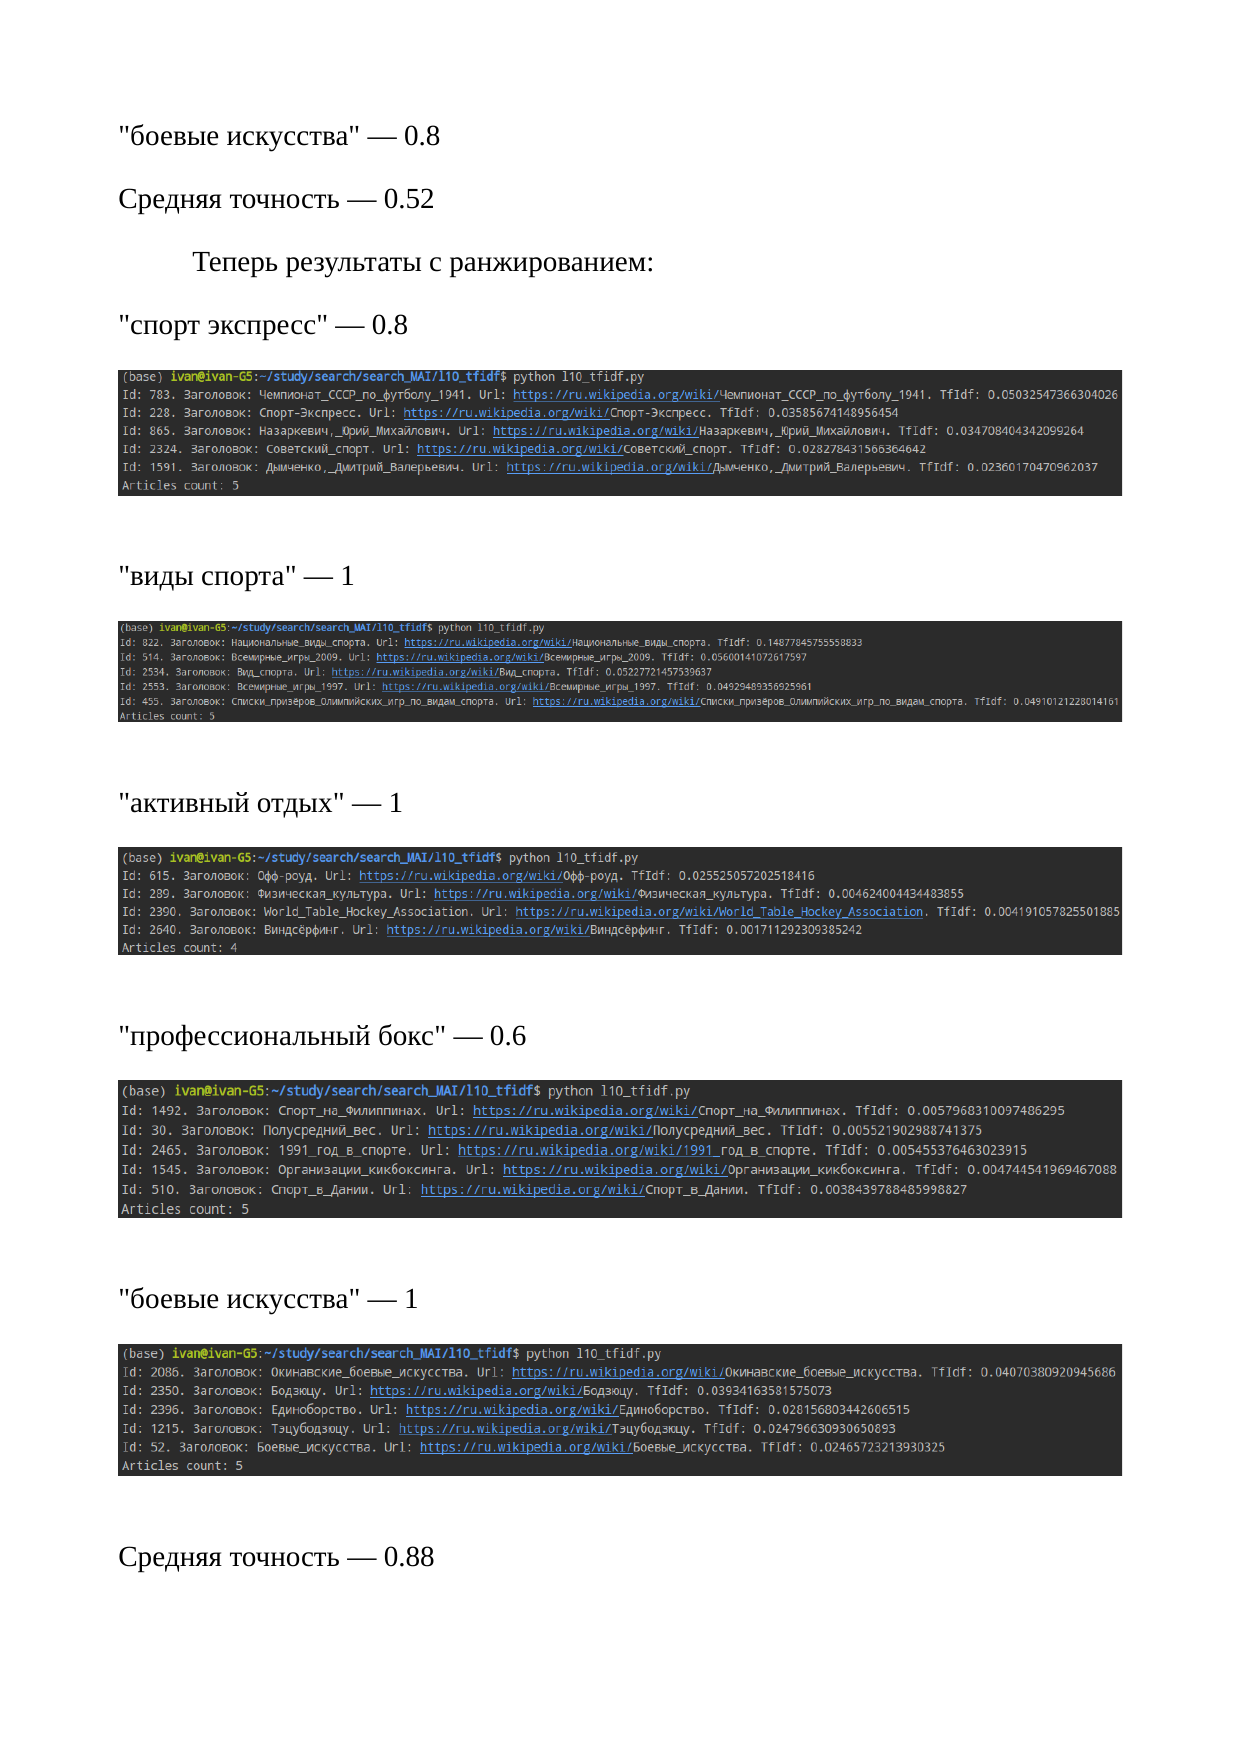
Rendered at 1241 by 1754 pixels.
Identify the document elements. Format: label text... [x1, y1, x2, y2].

picture [118, 1080, 1123, 1218]
text Средняя точность — 0.88 [118, 1539, 1122, 1573]
picture [118, 370, 1123, 496]
picture [118, 847, 1123, 955]
text "боевые искусства" — 1 [118, 1281, 1122, 1314]
text Средняя точность — 0.52 [118, 181, 1122, 215]
text Теперь результаты с ранжированием: [118, 244, 1122, 278]
text "виды спорта" — 1 [118, 558, 1122, 592]
text "боевые искусства" — 0.8 [118, 118, 1122, 152]
text "активный отдых" — 1 [118, 785, 1122, 818]
picture [118, 1344, 1123, 1476]
picture [118, 621, 1123, 722]
text "профессиональный бокс" — 0.6 [118, 1018, 1122, 1051]
text "спорт экспресс" — 0.8 [118, 307, 1122, 341]
